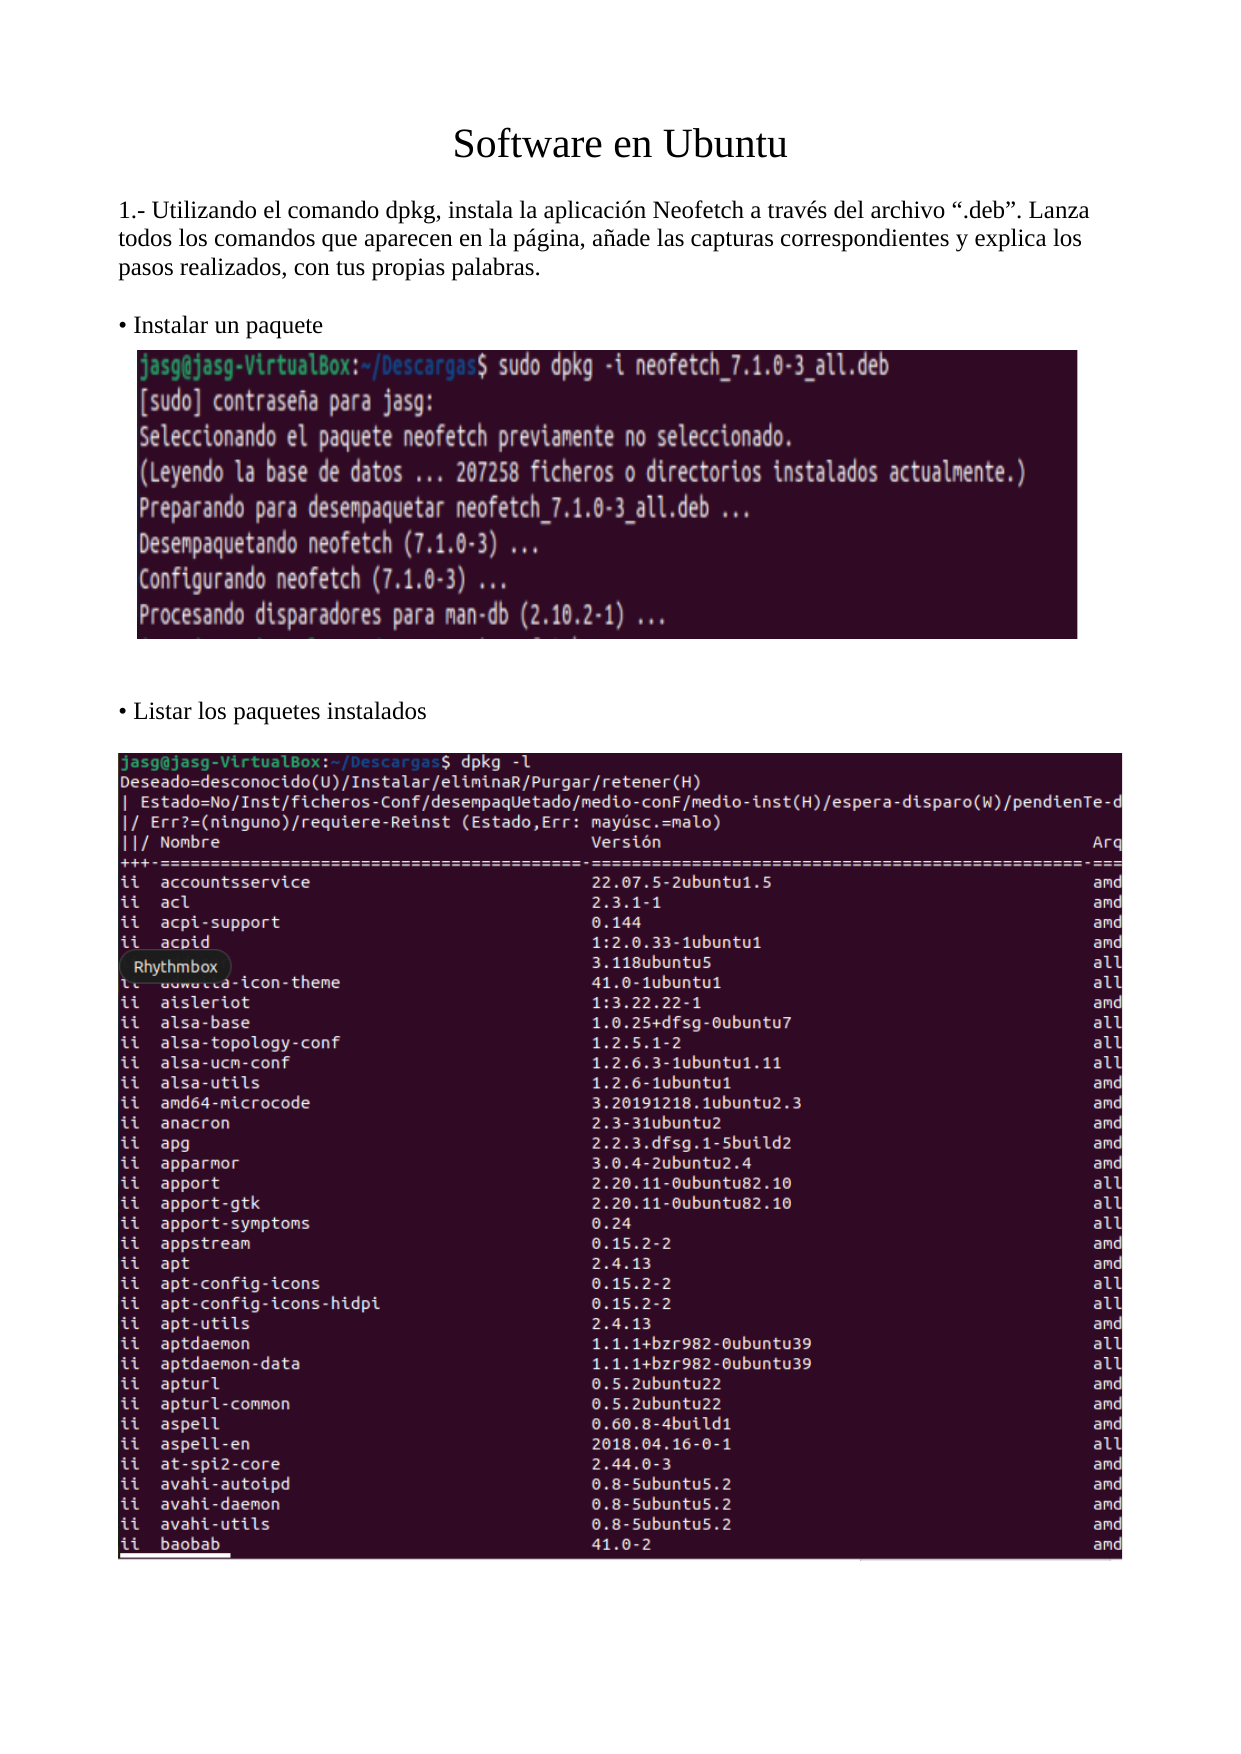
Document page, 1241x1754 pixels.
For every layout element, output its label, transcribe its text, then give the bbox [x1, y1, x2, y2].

text 1.- Utilizando el comando dpkg, instala la aplicación Neofetch a través del archivo “.deb”. Lanza todos los comandos que aparecen en la página, añade las capturas correspondientes y explica los pasos realizados, con tus propias palabras. [118, 195, 1122, 281]
text • Listar los paquetes instalados [118, 696, 1122, 724]
picture [118, 753, 1123, 1561]
text Software en Ubuntu [118, 118, 1122, 166]
picture [137, 350, 1078, 639]
text • Instalar un paquete [118, 310, 1122, 338]
